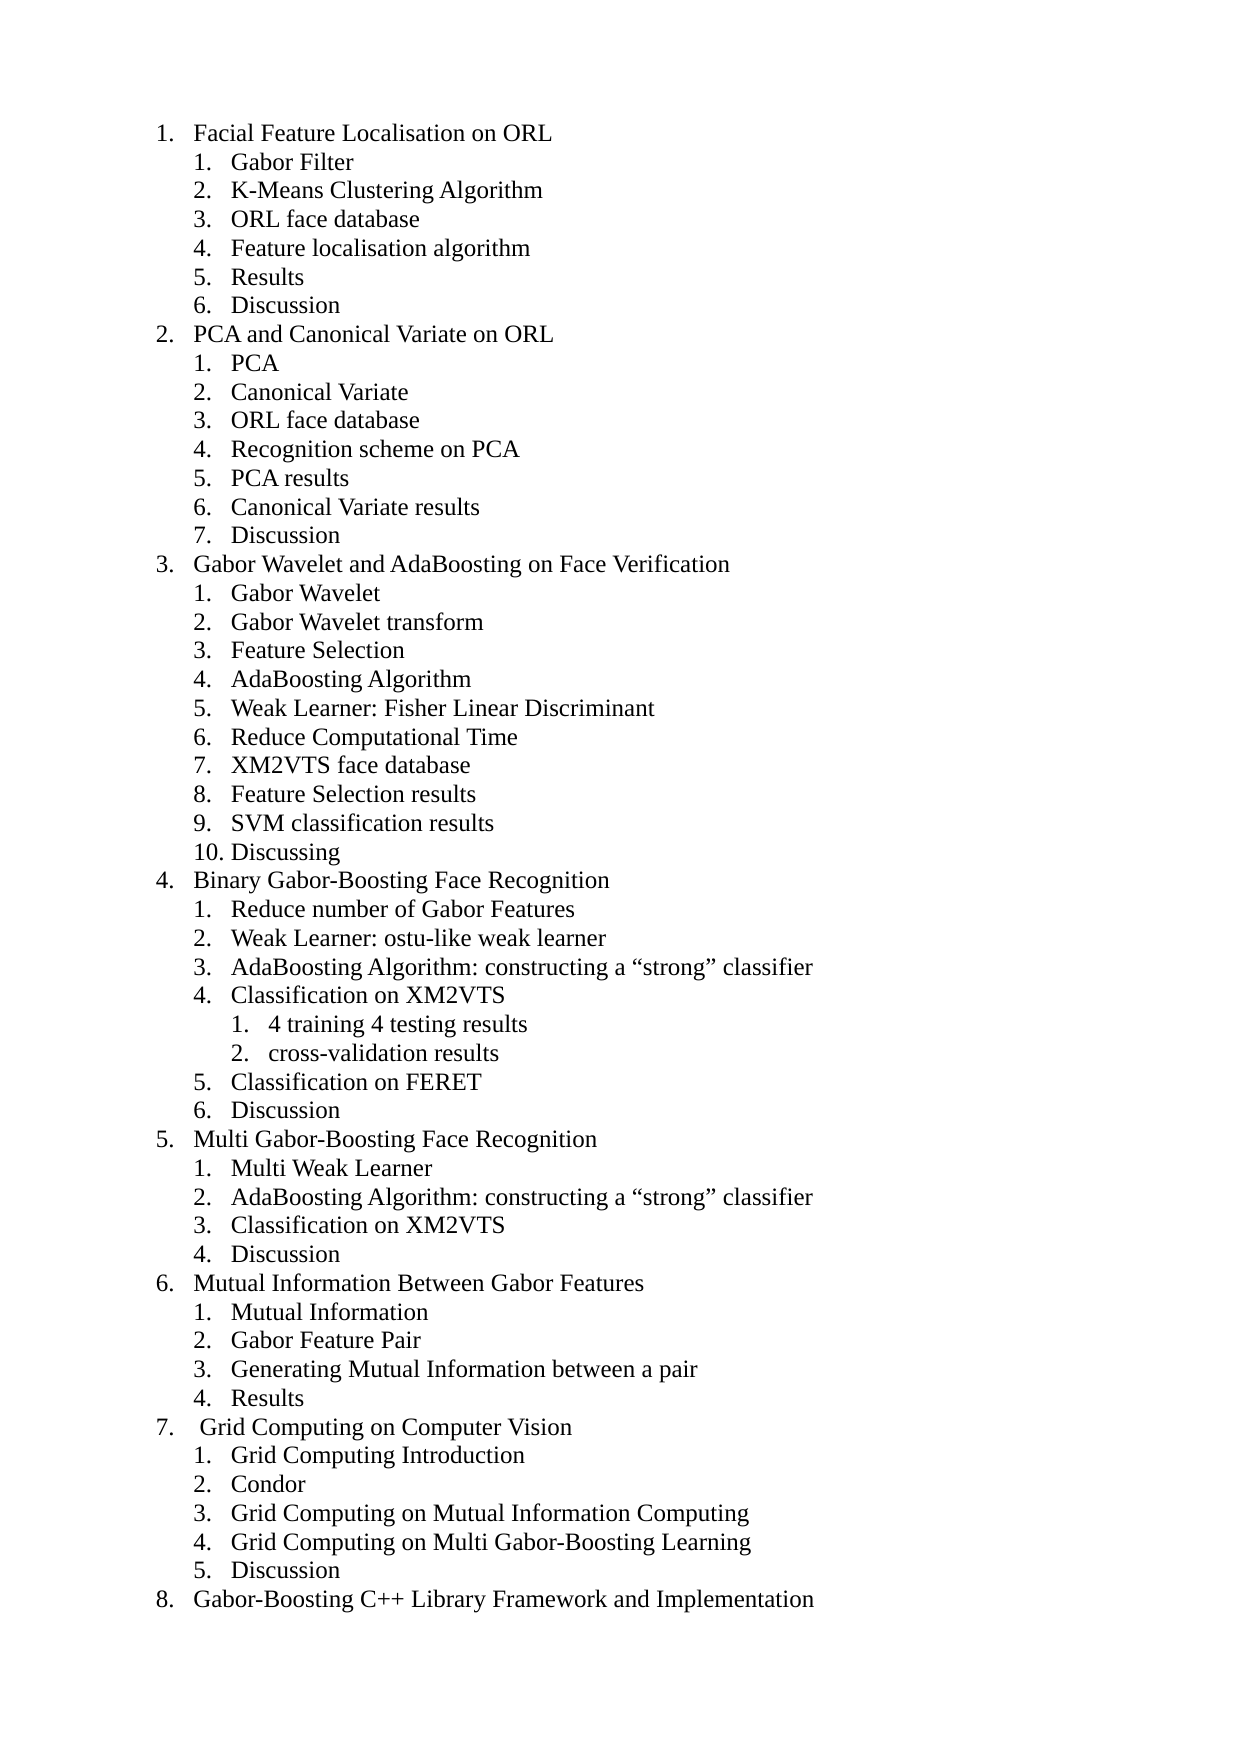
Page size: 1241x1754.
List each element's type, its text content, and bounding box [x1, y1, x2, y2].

list PCA and Canonical Variate on ORL [156, 319, 1122, 348]
list Gabor Wavelet transform [193, 607, 1122, 636]
list Grid Computing on Computer Vision [156, 1412, 1122, 1441]
list Gabor Wavelet and AdaBoosting on Face Verification [156, 549, 1122, 578]
list Reduce Computational Time [193, 722, 1122, 751]
list Discussion [193, 1556, 1122, 1584]
list Multi Weak Learner [193, 1153, 1122, 1182]
list Discussion [193, 1096, 1122, 1124]
list AdaBoosting Algorithm: constructing a “strong” classifier [193, 952, 1122, 981]
list Feature localisation algorithm [193, 233, 1122, 262]
list Grid Computing on Multi Gabor-Boosting Learning [193, 1527, 1122, 1556]
list Gabor-Boosting C++ Library Framework and Implementation [156, 1584, 1122, 1613]
list Multi Gabor-Boosting Face Recognition [156, 1124, 1122, 1153]
list Canonical Variate [193, 377, 1122, 406]
list Results [193, 1383, 1122, 1412]
list SVM classification results [193, 808, 1122, 837]
list Discussion [193, 1239, 1122, 1268]
list K-Means Clustering Algorithm [193, 176, 1122, 204]
list Classification on FERET [193, 1067, 1122, 1096]
list PCA results [193, 463, 1122, 492]
list Classification on XM2VTS [193, 981, 1122, 1009]
list Weak Learner: ostu-like weak learner [193, 923, 1122, 952]
list Grid Computing Introduction [193, 1441, 1122, 1469]
list Condor [193, 1469, 1122, 1498]
list cross-validation results [231, 1038, 1122, 1067]
list ORL face database [193, 204, 1122, 233]
list PCA [193, 348, 1122, 377]
list Grid Computing on Mutual Information Computing [193, 1498, 1122, 1527]
list Discussing [193, 837, 1122, 866]
list 4 training 4 testing results [231, 1009, 1122, 1038]
list ORL face database [193, 406, 1122, 434]
list Facial Feature Localisation on ORL [156, 118, 1122, 147]
list Weak Learner: Fisher Linear Discriminant [193, 693, 1122, 722]
list Gabor Filter [193, 147, 1122, 176]
list Discussion [193, 291, 1122, 319]
list Recognition scheme on PCA [193, 434, 1122, 463]
list Mutual Information Between Gabor Features [156, 1268, 1122, 1297]
list Mutual Information [193, 1297, 1122, 1326]
list Reduce number of Gabor Features [193, 894, 1122, 923]
list AdaBoosting Algorithm [193, 664, 1122, 693]
list Classification on XM2VTS [193, 1211, 1122, 1239]
list Discussion [193, 521, 1122, 549]
list Generating Mutual Information between a pair [193, 1354, 1122, 1383]
list Canonical Variate results [193, 492, 1122, 521]
list AdaBoosting Algorithm: constructing a “strong” classifier [193, 1182, 1122, 1211]
list Results [193, 262, 1122, 291]
list Gabor Feature Pair [193, 1326, 1122, 1354]
list Binary Gabor-Boosting Face Recognition [156, 866, 1122, 894]
list XM2VTS face database [193, 751, 1122, 779]
list Feature Selection [193, 636, 1122, 664]
list Feature Selection results [193, 779, 1122, 808]
list Gabor Wavelet [193, 578, 1122, 607]
